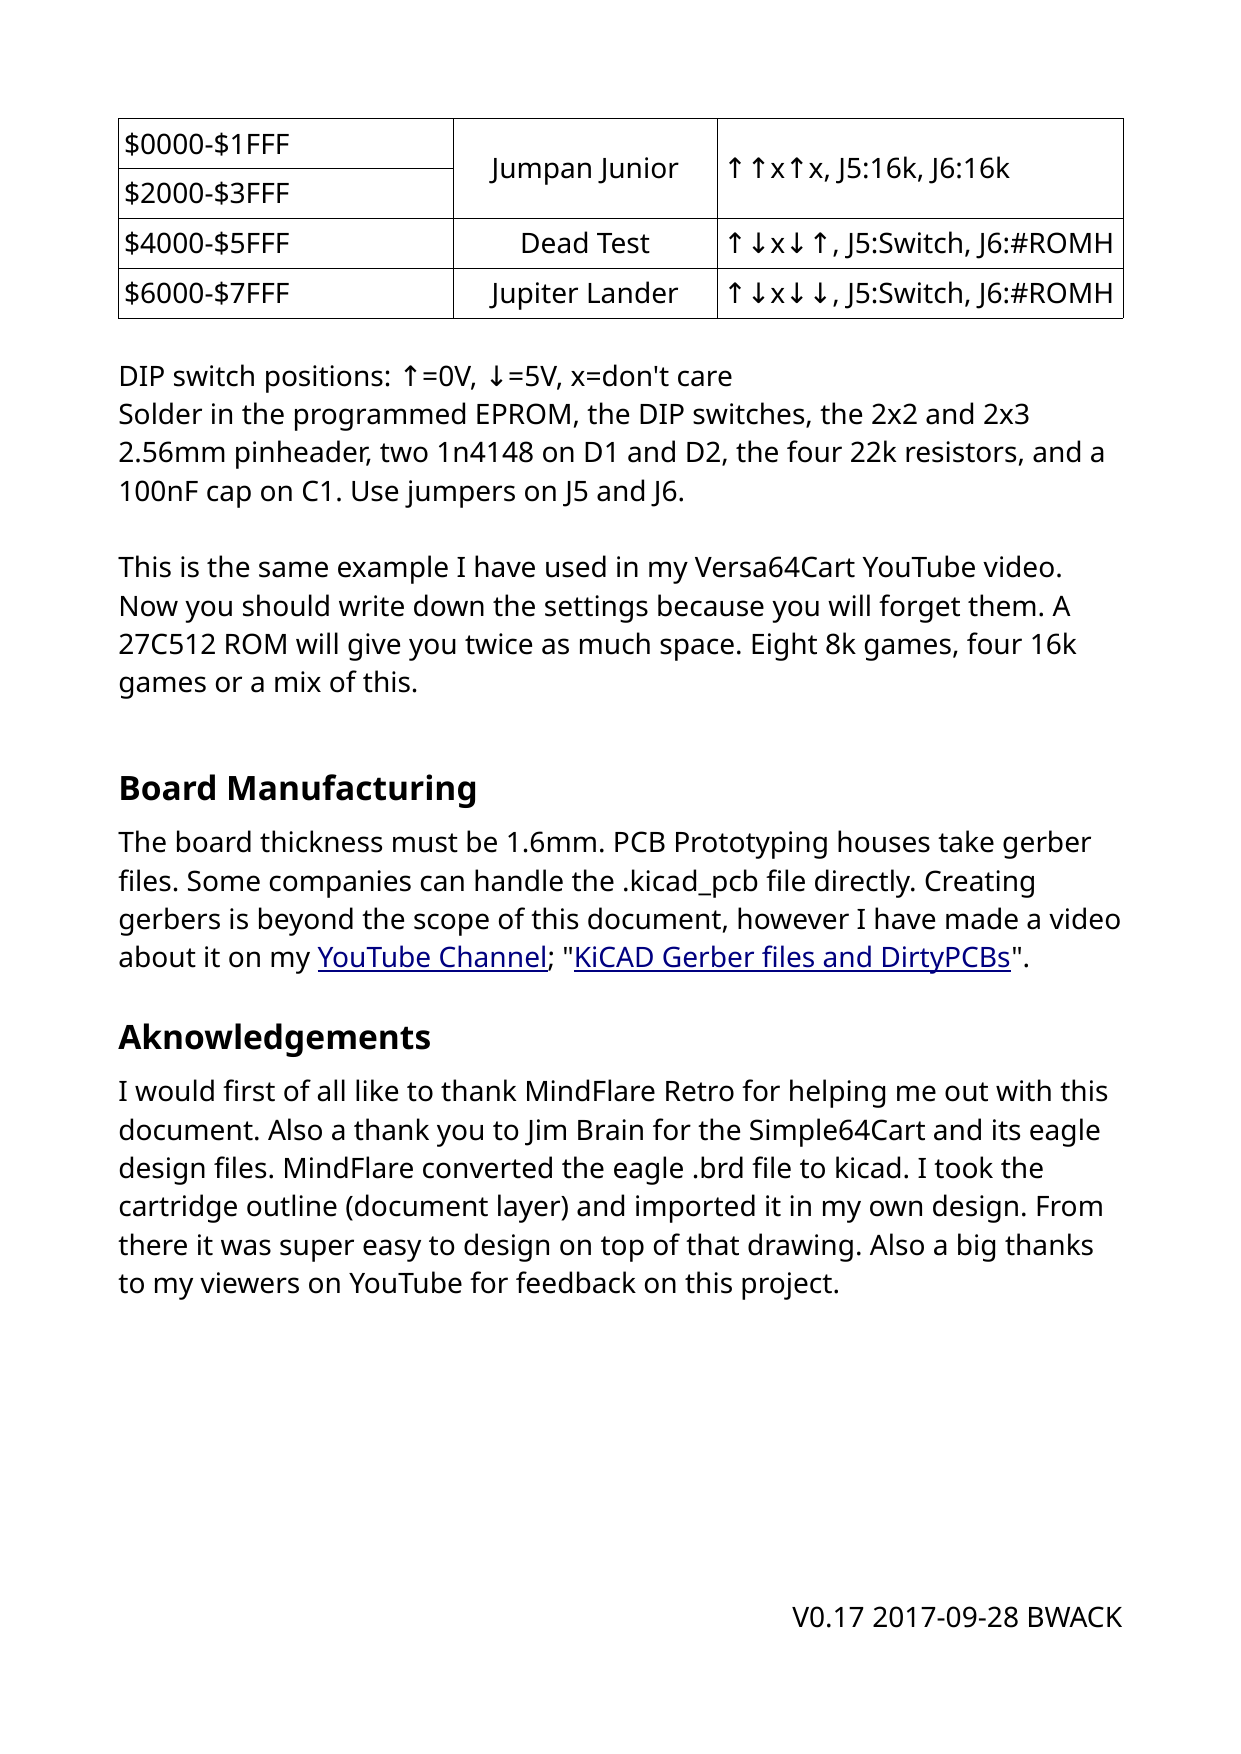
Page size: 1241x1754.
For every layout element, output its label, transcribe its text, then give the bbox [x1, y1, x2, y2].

table_cell Jumpan Junior [454, 119, 717, 218]
table_cell $2000-$3FFF [119, 169, 453, 218]
table_cell Jupiter Lander [454, 269, 717, 318]
text This is the same example I have used in my Versa64Cart YouTube video. Now you should write down the settings because you will forget them. A 27C512 ROM will give you twice as much space. Eight 8k games, four 16k games or a mix of this. [118, 548, 1122, 701]
table_cell ↑↓x↓↑, J5:Switch, J6:#ROMH [718, 219, 1123, 268]
subtitle Aknowledgements [118, 1013, 1122, 1059]
table_cell ↑↑x↑x, J5:16k, J6:16k [718, 119, 1123, 218]
text DIP switch positions: ↑=0V, ↓=5V, x=don't care [118, 356, 1122, 394]
table_cell $6000-$7FFF [119, 269, 453, 318]
table_cell $0000-$1FFF [119, 119, 453, 168]
table_cell ↑↓x↓↓, J5:Switch, J6:#ROMH [718, 269, 1123, 318]
subtitle Board Manufacturing [118, 764, 1122, 810]
table_cell Dead Test [454, 219, 717, 268]
table_cell $4000-$5FFF [119, 219, 453, 268]
text Solder in the programmed EPROM, the DIP switches, the 2x2 and 2x3 2.56mm pinheader, two 1n4148 on D1 and D2, the four 22k resistors, and a 100nF cap on C1. Use jumpers on J5 and J6. [118, 394, 1122, 509]
text The board thickness must be 1.6mm. PCB Prototyping houses take gerber files. Some companies can handle the .kicad_pcb file directly. Creating gerbers is beyond the scope of this document, however I have made a video about it on my YouTube Channel; "KiCAD Gerber files and DirtyPCBs". [118, 823, 1122, 976]
text I would first of all like to thank MindFlare Retro for helping me out with this document. Also a thank you to Jim Brain for the Simple64Cart and its eagle design files. MindFlare converted the eagle .brd file to kicad. I took the cartridge outline (document layer) and imported it in my own design. From there it was super easy to design on top of that drawing. Also a big thanks to my viewers on YouTube for feedback on this project. [118, 1072, 1122, 1302]
